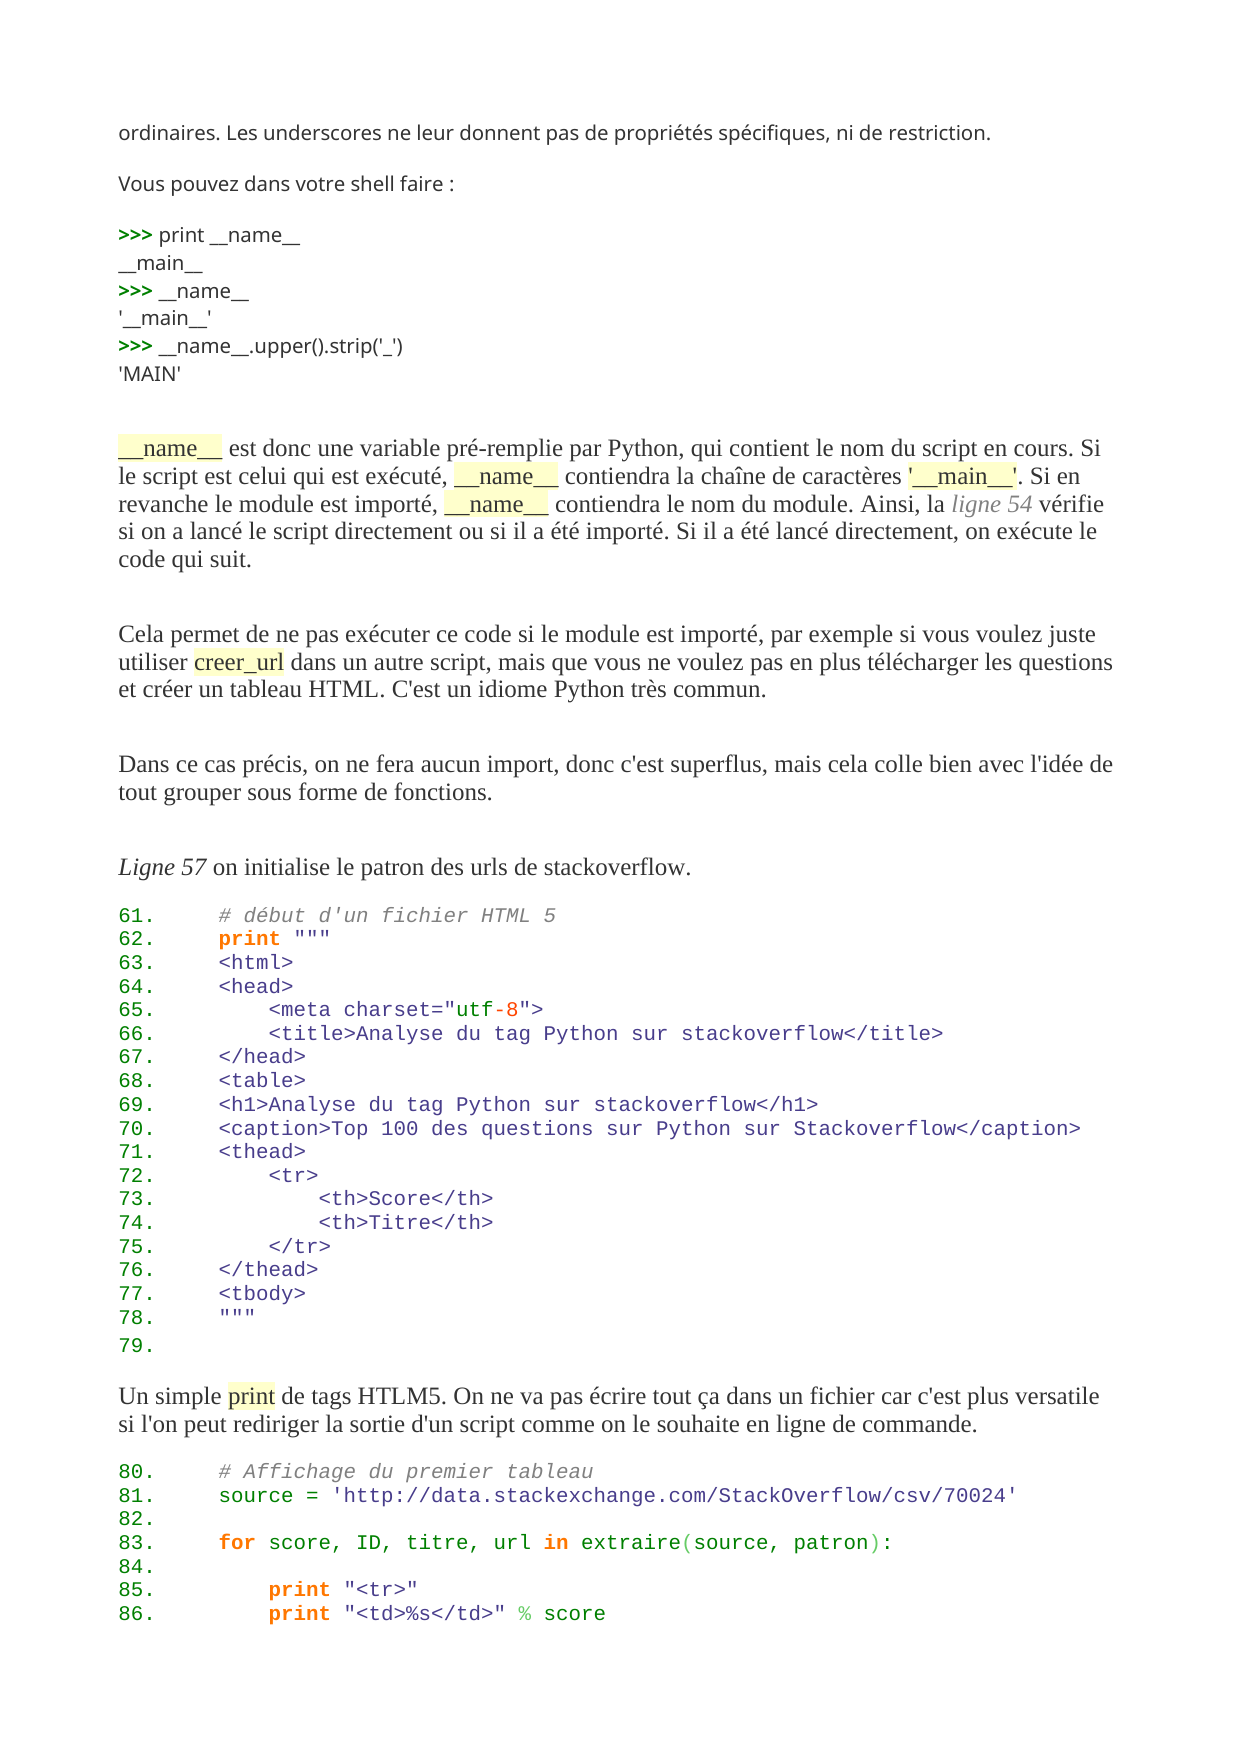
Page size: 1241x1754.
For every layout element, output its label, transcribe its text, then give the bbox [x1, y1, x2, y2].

text >>> print __name__ __main__ >>> __name__ '__main__' >>> __name__.upper().strip('_') 'MAIN' [118, 221, 1122, 387]
list # Affichage du premier tableau [118, 1461, 1122, 1485]
list <caption>Top 100 des questions sur Python sur Stackoverflow</caption> [118, 1117, 1122, 1141]
list </tr> [118, 1236, 1122, 1259]
text Vous pouvez dans votre shell faire : [118, 169, 1122, 197]
text Un simple print de tags HTLM5. On ne va pas écrire tout ça dans un fichier car c'est plus versatile si l'on peut rediriger la sortie d'un script comme on le souhaite en ligne de commande. [118, 1382, 1122, 1437]
list <table> [118, 1070, 1122, 1094]
text Dans ce cas précis, on ne fera aucun import, donc c'est superflus, mais cela colle bien avec l'idée de tout grouper sous forme de fonctions. [118, 751, 1122, 806]
list <th>Score</th> [118, 1188, 1122, 1212]
list <th>Titre</th> [118, 1212, 1122, 1236]
list <meta charset="utf-8"> [118, 999, 1122, 1023]
text ordinaires. Les underscores ne leur donnent pas de propriétés spécifiques, ni de restriction. [118, 118, 1122, 146]
list source = 'http://data.stackexchange.com/StackOverflow/csv/70024' [118, 1485, 1122, 1508]
list </head> [118, 1047, 1122, 1070]
list """ [118, 1307, 1122, 1330]
list <h1>Analyse du tag Python sur stackoverflow</h1> [118, 1094, 1122, 1117]
list <tbody> [118, 1283, 1122, 1307]
list # début d'un fichier HTML 5 [118, 905, 1122, 928]
list <tr> [118, 1165, 1122, 1188]
list <title>Analyse du tag Python sur stackoverflow</title> [118, 1023, 1122, 1047]
list print """ [118, 928, 1122, 952]
text __name__ est donc une variable pré-remplie par Python, qui contient le nom du script en cours. Si le script est celui qui est exécuté, __name__ contiendra la chaîne de caractères '__main__'. Si en revanche le module est importé, __name__ contiendra le nom du module. Ainsi, la ligne 54 vérifie si on a lancé le script directement ou si il a été importé. Si il a été lancé directement, on exécute le code qui suit. [118, 434, 1122, 573]
list </thead> [118, 1259, 1122, 1283]
list print "<td>%s</td>" % score [118, 1603, 1122, 1627]
text Ligne 57 on initialise le patron des urls de stackoverflow. [118, 853, 1122, 881]
list print "<tr>" [118, 1579, 1122, 1603]
list <head> [118, 976, 1122, 999]
list for score, ID, titre, url in extraire(source, patron): [118, 1532, 1122, 1556]
list <thead> [118, 1141, 1122, 1165]
list <html> [118, 952, 1122, 976]
text Cela permet de ne pas exécuter ce code si le module est importé, par exemple si vous voulez juste utiliser creer_url dans un autre script, mais que vous ne voulez pas en plus télécharger les questions et créer un tableau HTML. C'est un idiome Python très commun. [118, 620, 1122, 703]
